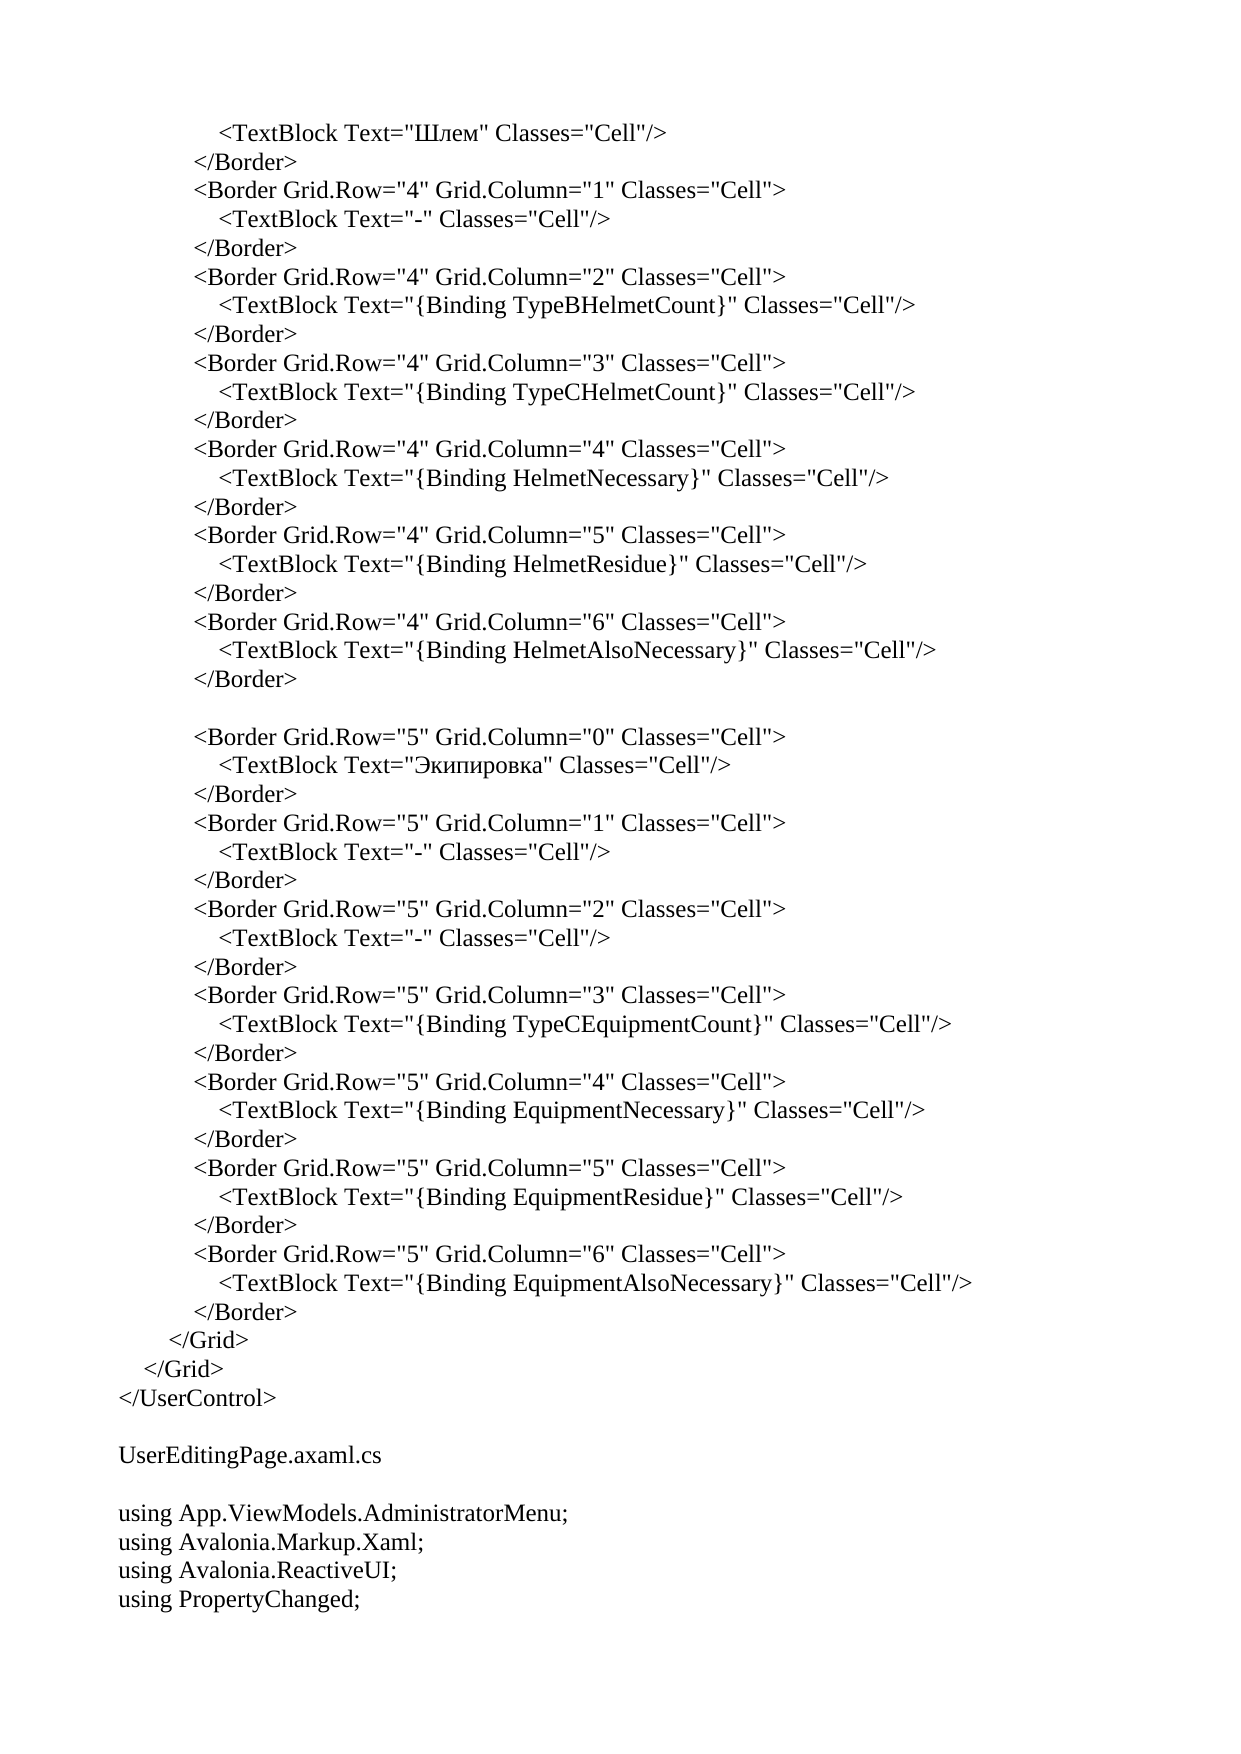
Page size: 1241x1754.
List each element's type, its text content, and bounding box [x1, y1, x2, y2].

subtitle UserEditingPage.axaml.cs [118, 1441, 1122, 1498]
subtitle <TextBlock Text="Шлем" Classes="Cell"/> </Border> <Border Grid.Row="4" Grid.Column="1" Classes="Cell"> <TextBlock Text="-" Classes="Cell"/> </Border> <Border Grid.Row="4" Grid.Column="2" Classes="Cell"> <TextBlock Text="{Binding TypeBHelmetCount}" Classes="Cell"/> </Border> <Border Grid.Row="4" Grid.Column="3" Classes="Cell"> <TextBlock Text="{Binding TypeCHelmetCount}" Classes="Cell"/> </Border> <Border Grid.Row="4" Grid.Column="4" Classes="Cell"> <TextBlock Text="{Binding HelmetNecessary}" Classes="Cell"/> </Border> <Border Grid.Row="4" Grid.Column="5" Classes="Cell"> <TextBlock Text="{Binding HelmetResidue}" Classes="Cell"/> </Border> <Border Grid.Row="4" Grid.Column="6" Classes="Cell"> <TextBlock Text="{Binding HelmetAlsoNecessary}" Classes="Cell"/> </Border> <Border Grid.Row="5" Grid.Column="0" Classes="Cell"> <TextBlock Text="Экипировка" Classes="Cell"/> </Border> <Border Grid.Row="5" Grid.Column="1" Classes="Cell"> <TextBlock Text="-" Classes="Cell"/> </Border> <Border Grid.Row="5" Grid.Column="2" Classes="Cell"> <TextBlock Text="-" Classes="Cell"/> </Border> <Border Grid.Row="5" Grid.Column="3" Classes="Cell"> <TextBlock Text="{Binding TypeCEquipmentCount}" Classes="Cell"/> </Border> <Border Grid.Row="5" Grid.Column="4" Classes="Cell"> <TextBlock Text="{Binding EquipmentNecessary}" Classes="Cell"/> </Border> <Border Grid.Row="5" Grid.Column="5" Classes="Cell"> <TextBlock Text="{Binding EquipmentResidue}" Classes="Cell"/> </Border> <Border Grid.Row="5" Grid.Column="6" Classes="Cell"> <TextBlock Text="{Binding EquipmentAlsoNecessary}" Classes="Cell"/> </Border> </Grid> </Grid> </UserControl> [118, 118, 1122, 1441]
subtitle using App.ViewModels.AdministratorMenu; using Avalonia.Markup.Xaml; using Avalonia.ReactiveUI; using PropertyChanged; [118, 1498, 1122, 1613]
